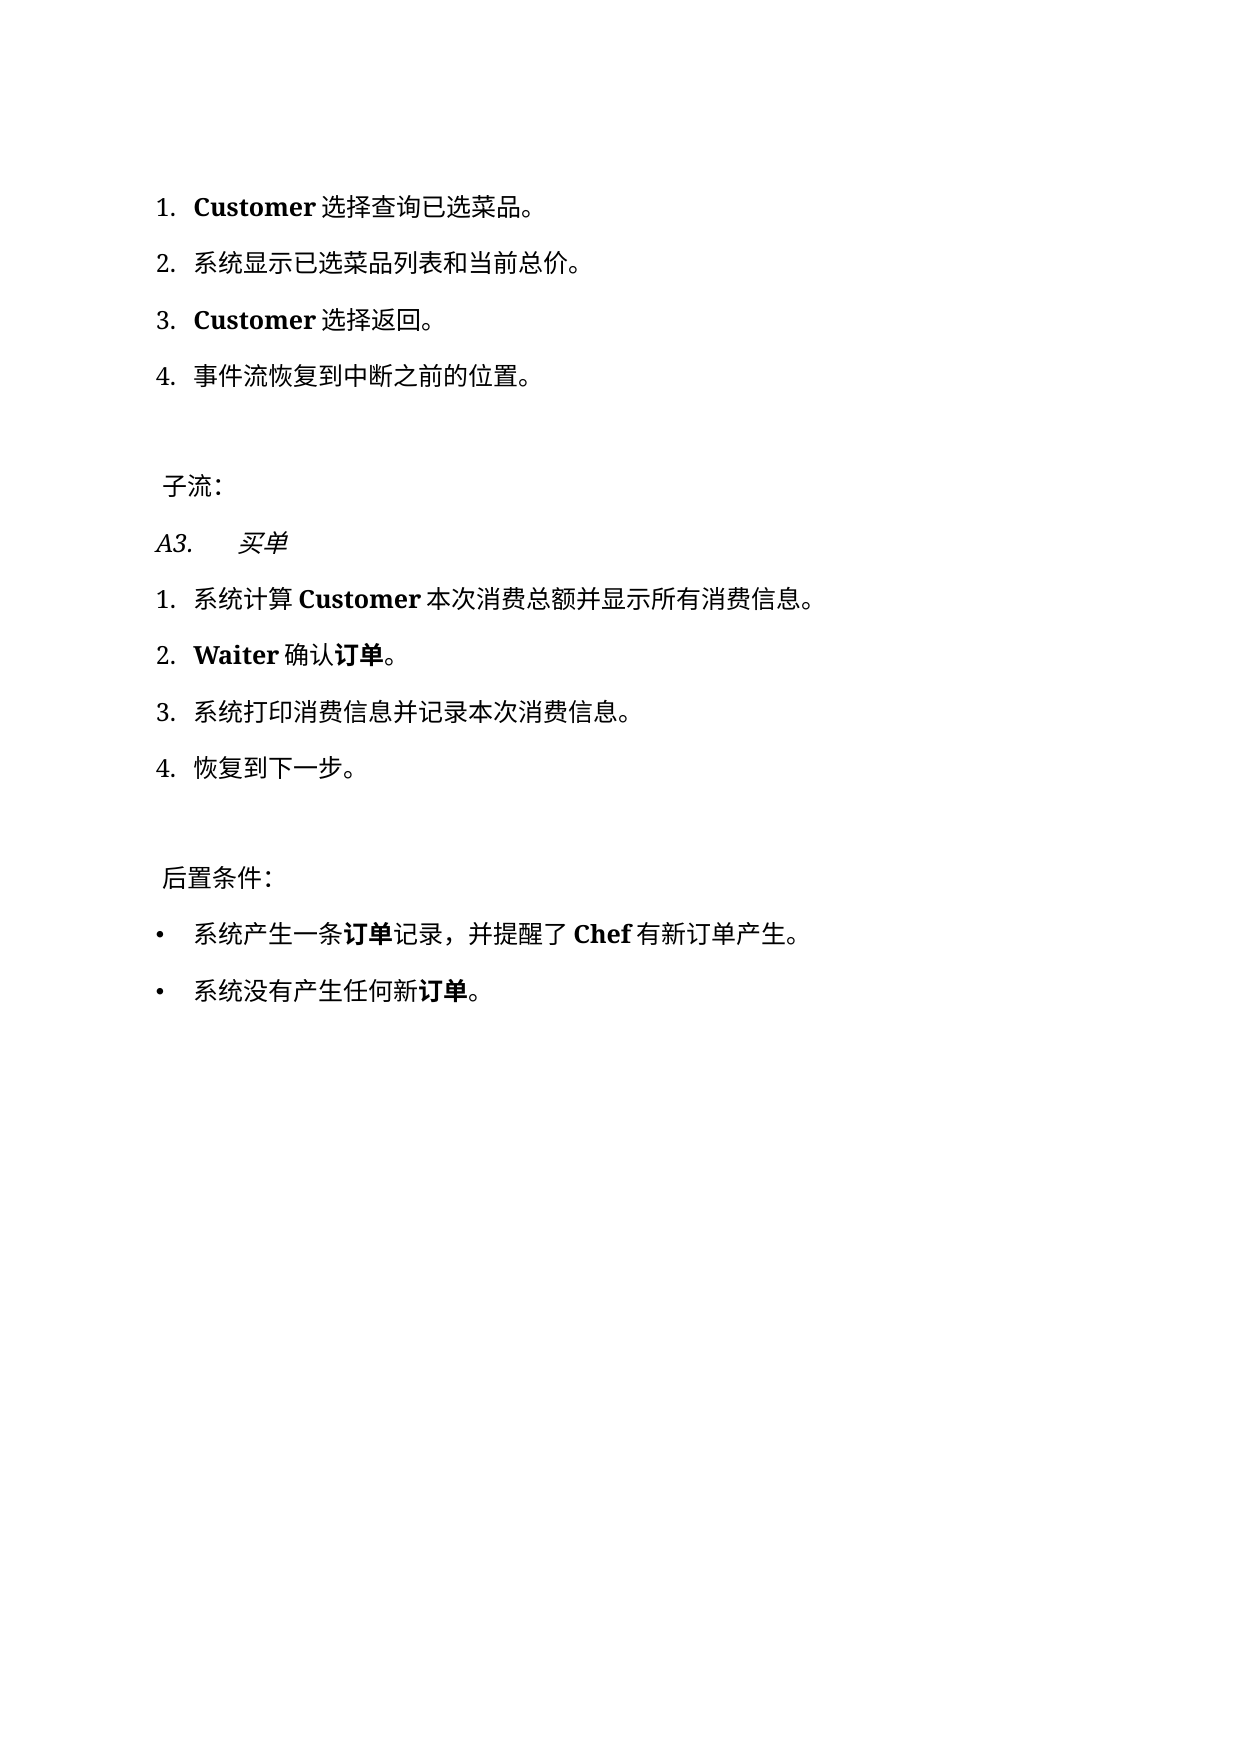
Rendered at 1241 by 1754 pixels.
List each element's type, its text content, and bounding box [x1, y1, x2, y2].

list 系统没有产生任何新订单。 [156, 971, 1122, 1008]
text 子流： [118, 467, 1122, 503]
list 恢复到下一步。 [156, 748, 1122, 785]
list 买单 [156, 523, 1122, 559]
list 系统产生一条订单记录，并提醒了Chef有新订单产生。 [156, 915, 1122, 951]
list 系统显示已选菜品列表和当前总价。 [156, 244, 1122, 280]
text 后置条件： [118, 859, 1122, 895]
list Customer选择返回。 [156, 300, 1122, 337]
list Waiter确认订单。 [156, 636, 1122, 672]
list Customer选择查询已选菜品。 [156, 188, 1122, 224]
list 系统打印消费信息并记录本次消费信息。 [156, 692, 1122, 728]
list 系统计算Customer本次消费总额并显示所有消费信息。 [156, 579, 1122, 616]
list 事件流恢复到中断之前的位置。 [156, 357, 1122, 393]
